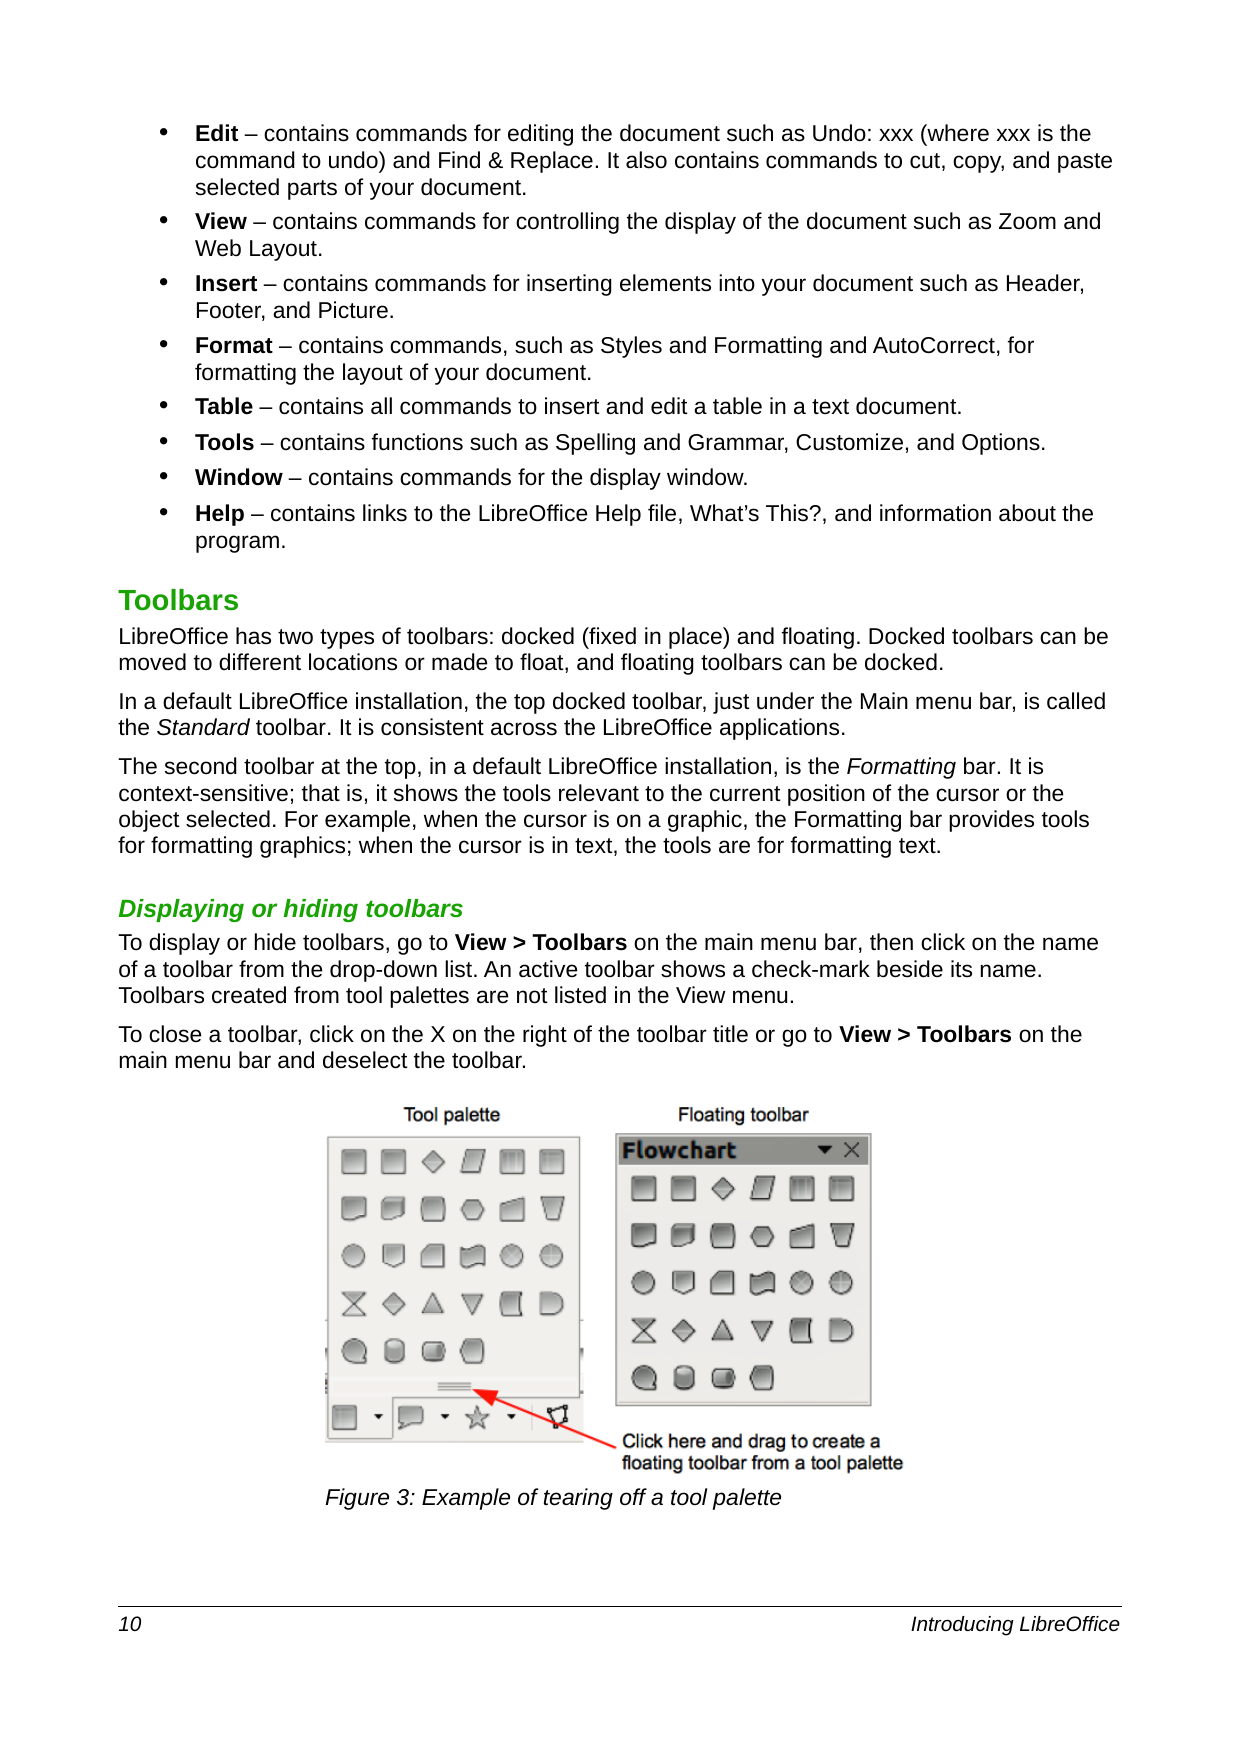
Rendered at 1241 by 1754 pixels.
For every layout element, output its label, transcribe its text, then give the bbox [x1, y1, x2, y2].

list Window – contains commands for the display window. [156, 462, 1122, 492]
list Help – contains links to the LibreOffice Help file, What’s This?, and information about the program. [156, 498, 1122, 553]
text The second toolbar at the top, in a default LibreOffice installation, is the Formatting bar. It is context-sensitive; that is, it shows the tools relevant to the current position of the cursor or the object selected. For example, when the cursor is on a graphic, the Formatting bar provides tools for formatting graphics; when the cursor is in text, the tools are for formatting text. [118, 753, 1122, 859]
list Edit – contains commands for editing the document such as Undo: xxx (where xxx is the command to undo) and Find & Replace. It also contains commands to cut, copy, and paste selected parts of your document. [156, 118, 1122, 200]
text Figure 3: Example of tearing off a tool palette [325, 1484, 915, 1511]
text In a default LibreOffice installation, the top docked toolbar, just under the Main menu bar, is called the Standard toolbar. It is consistent across the LibreOffice applications. [118, 688, 1122, 741]
list View – contains commands for controlling the display of the document such as Zoom and Web Layout. [156, 206, 1122, 262]
list Insert – contains commands for inserting elements into your document such as Header, Footer, and Picture. [156, 268, 1122, 323]
text To close a toolbar, click on the X on the right of the toolbar title or go to View > Toolbars on the main menu bar and deselect the toolbar. [118, 1021, 1122, 1074]
list Table – contains all commands to insert and edit a table in a text document. [156, 392, 1122, 421]
text LibreOffice has two types of toolbars: docked (fixed in place) and floating. Docked toolbars can be moved to different locations or made to float, and floating toolbars can be docked. [118, 623, 1122, 676]
list Format – contains commands, such as Styles and Formatting and AutoCorrect, for formatting the layout of your document. [156, 330, 1122, 385]
picture [325, 1098, 916, 1478]
subtitle Displaying or hiding toolbars [118, 894, 1122, 923]
text To display or hide toolbars, go to View > Toolbars on the main menu bar, then click on the name of a toolbar from the drop-down list. An active toolbar shows a check-mark beside its name. Toolbars created from tool palettes are not listed in the View menu. [118, 929, 1122, 1008]
subtitle Toolbars [118, 583, 1122, 616]
list Tools – contains functions such as Spelling and Grammar, Customize, and Options. [156, 427, 1122, 456]
